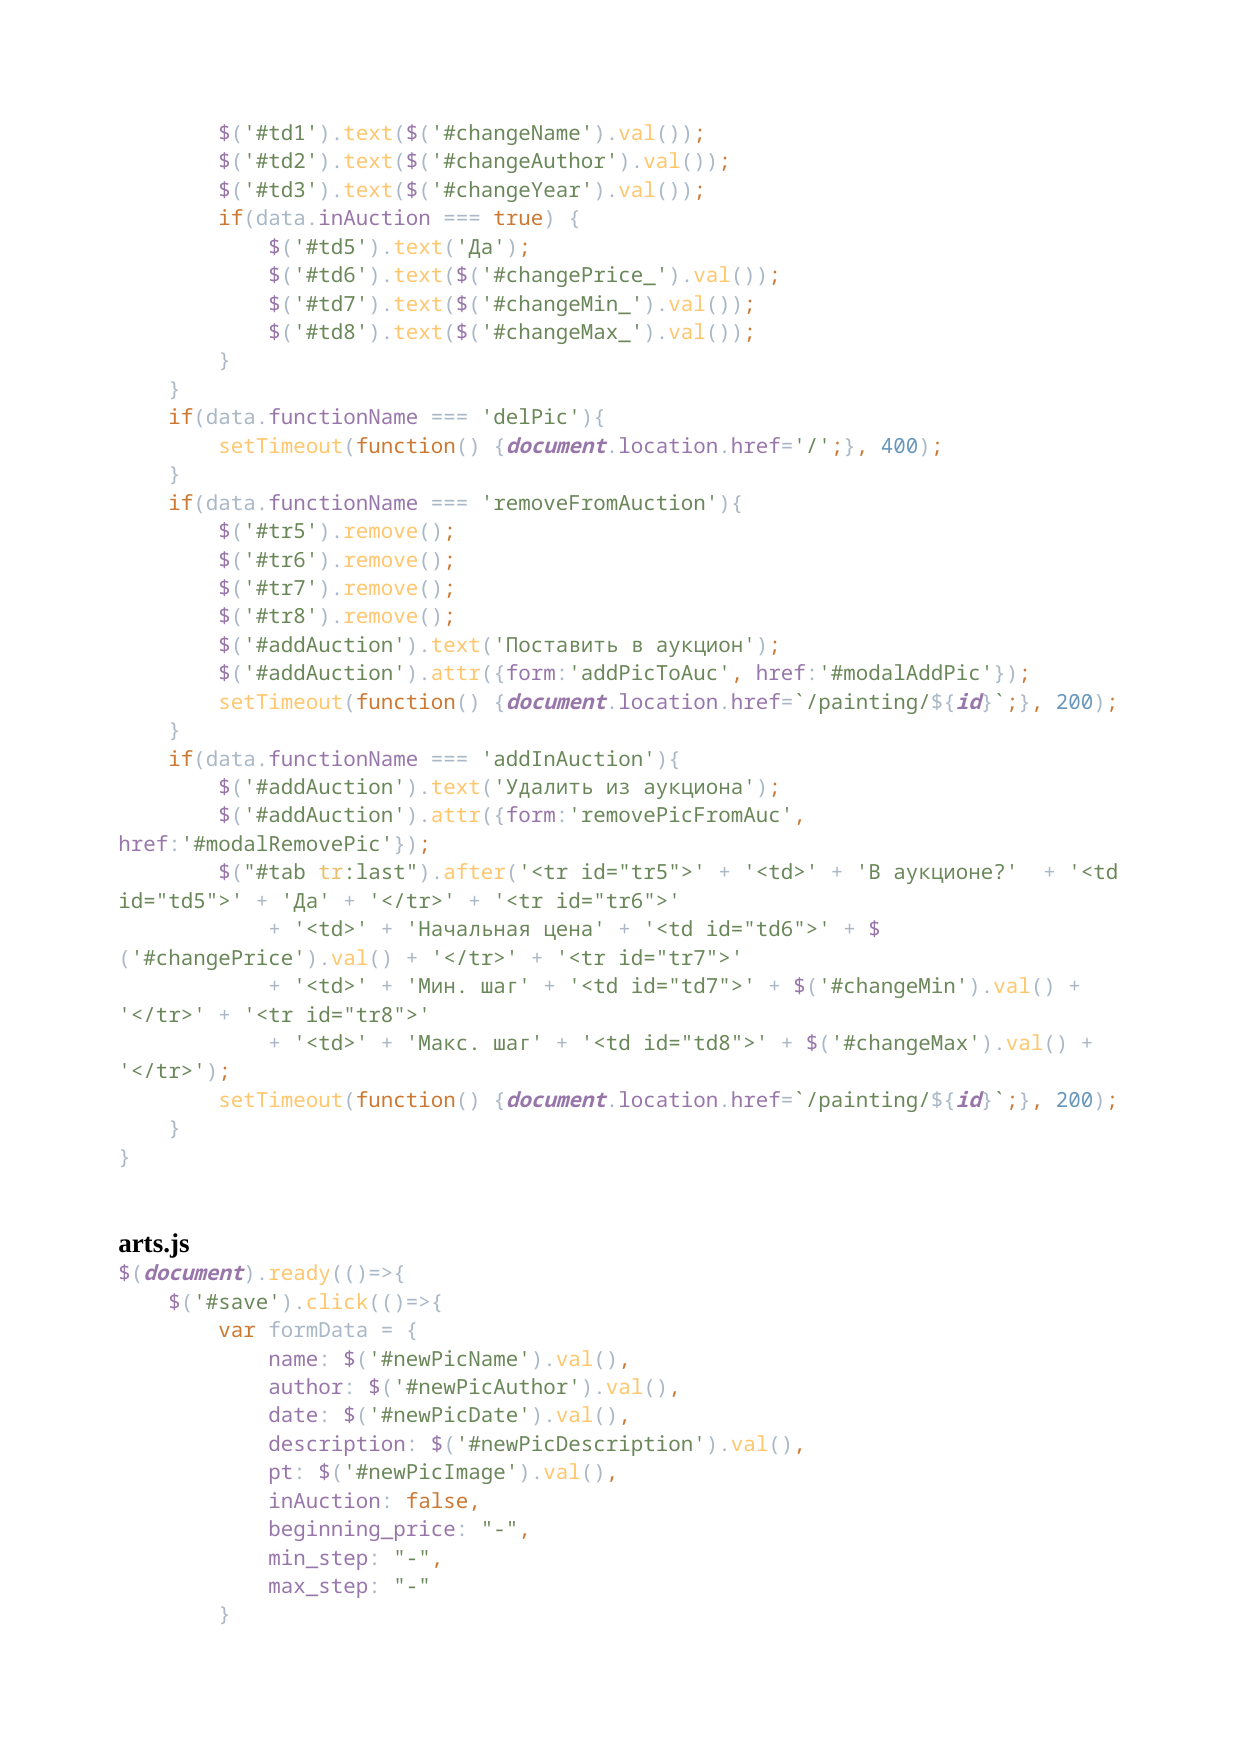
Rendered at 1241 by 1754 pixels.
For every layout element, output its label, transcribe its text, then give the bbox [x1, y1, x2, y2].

text $(document).ready(()=>{ $('#save').click(()=>{ var formData = { name: $('#newPicName').val(), author: $('#newPicAuthor').val(), date: $('#newPicDate').val(), description: $('#newPicDescription').val(), pt: $('#newPicImage').val(), inAuction: false, beginning_price: "-", min_step: "-", max_step: "-" } [118, 1258, 1122, 1628]
text arts.js [118, 1227, 1122, 1258]
text $('#td1').text($('#changeName').val()); $('#td2').text($('#changeAuthor').val()); $('#td3').text($('#changeYear').val()); if(data.inAuction === true) { $('#td5').text('Да'); $('#td6').text($('#changePrice_').val()); $('#td7').text($('#changeMin_').val()); $('#td8').text($('#changeMax_').val()); } } if(data.functionName === 'delPic'){ setTimeout(function() {document.location.href='/';}, 400); } if(data.functionName === 'removeFromAuction'){ $('#tr5').remove(); $('#tr6').remove(); $('#tr7').remove(); $('#tr8').remove(); $('#addAuction').text('Поставить в аукцион'); $('#addAuction').attr({form:'addPicToAuc', href:'#modalAddPic'}); setTimeout(function() {document.location.href=`/painting/${id}`;}, 200); } if(data.functionName === 'addInAuction'){ $('#addAuction').text('Удалить из аукциона'); $('#addAuction').attr({form:'removePicFromAuc', href:'#modalRemovePic'}); $("#tab tr:last").after('<tr id="tr5">' + '<td>' + 'В аукционе?' + '<td id="td5">' + 'Да' + '</tr>' + '<tr id="tr6">' + '<td>' + 'Начальная цена' + '<td id="td6">' + $('#changePrice').val() + '</tr>' + '<tr id="tr7">' + '<td>' + 'Мин. шаг' + '<td id="td7">' + $('#changeMin').val() + '</tr>' + '<tr id="tr8">' + '<td>' + 'Макс. шаг' + '<td id="td8">' + $('#changeMax').val() + '</tr>'); setTimeout(function() {document.location.href=`/painting/${id}`;}, 200); } } [118, 118, 1122, 1199]
